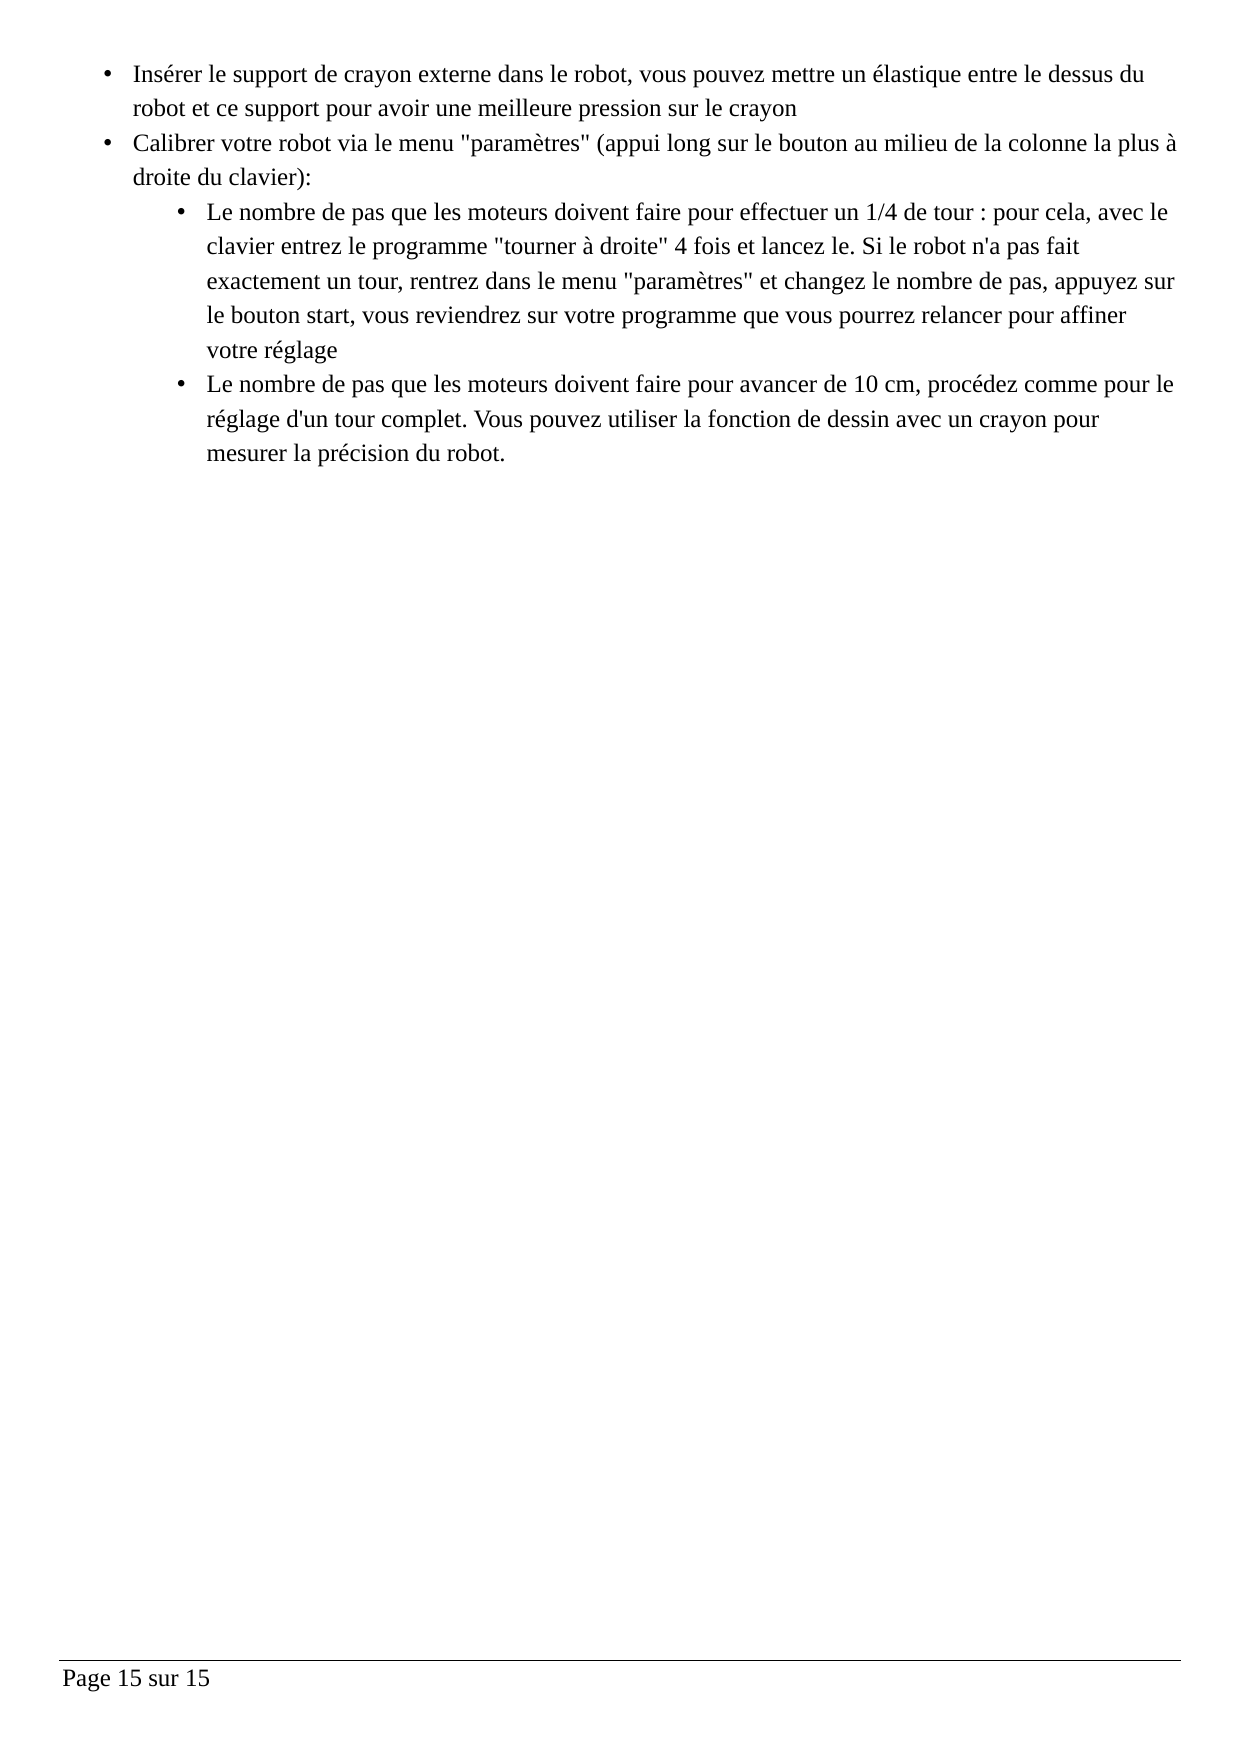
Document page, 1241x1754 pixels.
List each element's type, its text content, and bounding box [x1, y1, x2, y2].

list Le nombre de pas que les moteurs doivent faire pour effectuer un 1/4 de tour : pour cela, avec le clavier entrez le programme "tourner à droite" 4 fois et lancez le. Si le robot n'a pas fait exactement un tour, rentrez dans le menu "paramètres" et changez le nombre de pas, appuyez sur le bouton start, vous reviendrez sur votre programme que vous pourrez relancer pour affiner votre réglage [177, 197, 1181, 364]
list Insérer le support de crayon externe dans le robot, vous pouvez mettre un élastique entre le dessus du robot et ce support pour avoir une meilleure pression sur le crayon [103, 59, 1181, 122]
list Calibrer votre robot via le menu "paramètres" (appui long sur le bouton au milieu de la colonne la plus à droite du clavier): [103, 128, 1181, 191]
list Le nombre de pas que les moteurs doivent faire pour avancer de 10 cm, procédez comme pour le réglage d'un tour complet. Vous pouvez utiliser la fonction de dessin avec un crayon pour mesurer la précision du robot. [177, 369, 1181, 467]
